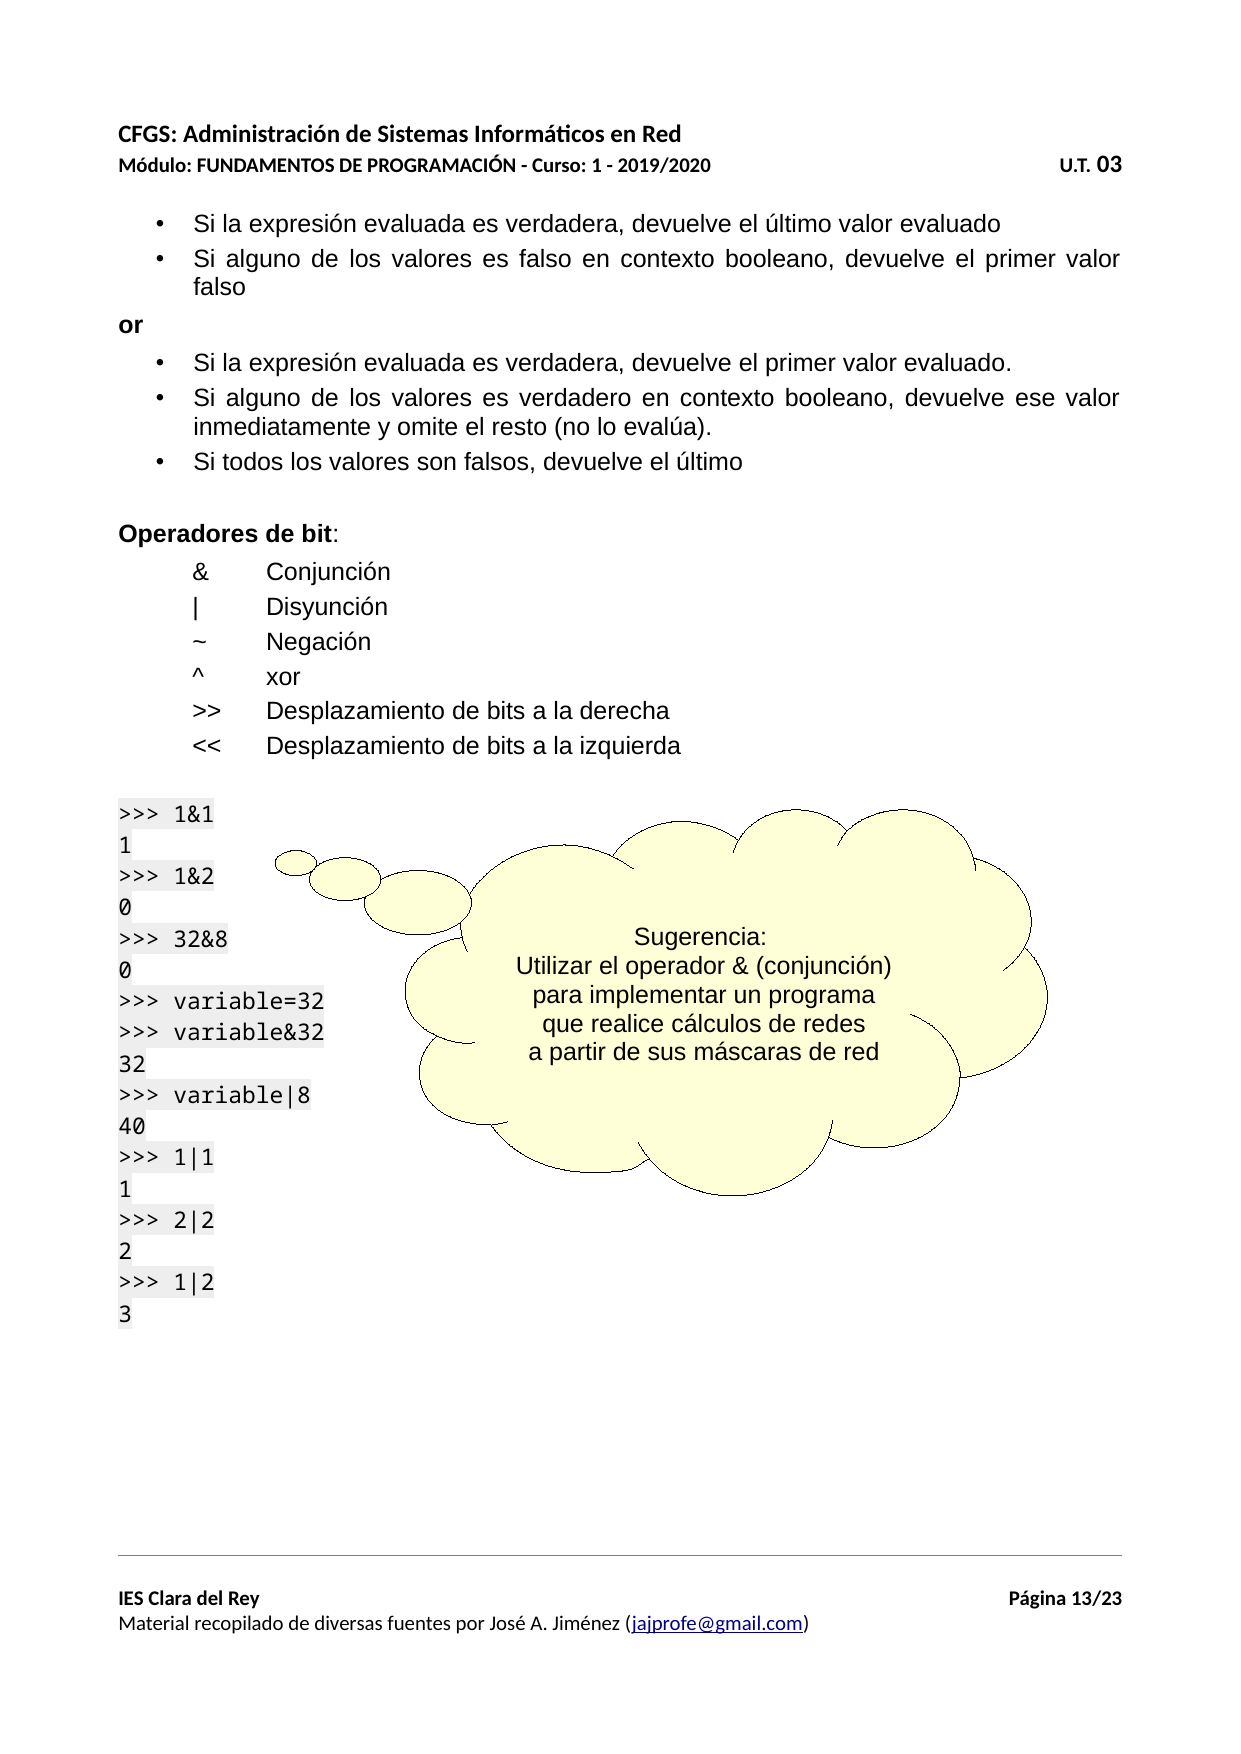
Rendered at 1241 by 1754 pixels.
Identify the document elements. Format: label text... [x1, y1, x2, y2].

text >>> 32&8 [1025, 923, 1122, 954]
text 40 [914, 1110, 1122, 1141]
text 32 [146, 1048, 425, 1079]
list Si la expresión evaluada es verdadera, devuelve el último valor evaluado [156, 209, 1122, 237]
text Operadores de bit: [118, 519, 1122, 548]
text >>> 1|1 [214, 1141, 580, 1173]
text >> Desplazamiento de bits a la derecha [192, 696, 1122, 725]
text 0 [1023, 891, 1122, 923]
text or [118, 310, 1122, 339]
text >>> 1&2 [984, 860, 1122, 891]
text 1 [957, 829, 1122, 860]
text << Desplazamiento de bits a la izquierda [192, 731, 1122, 760]
text >>> variable=32 [324, 985, 411, 1016]
text >>> variable&32 [1026, 1016, 1122, 1048]
text >>> variable&32 [324, 1016, 435, 1048]
text >>> 32&8 [228, 923, 462, 954]
text ^ xor [192, 661, 1122, 690]
text >>> 1|1 [611, 1160, 662, 1173]
text >>> 1&1 [214, 798, 1122, 829]
text >>> variable|8 [311, 1079, 437, 1110]
list Si alguno de los valores es verdadero en contexto booleano, devuelve ese valor inmediatamente y omite el resto (no lo evalúa). [156, 383, 1122, 441]
text >>> 1&2 [365, 860, 504, 891]
text >>> variable|8 [951, 1079, 1122, 1110]
text >>> variable=32 [1045, 985, 1122, 1016]
list Si alguno de los valores es falso en contexto booleano, devuelve el primer valor falso [156, 243, 1122, 301]
text 40 [146, 1110, 504, 1141]
text 1 [132, 829, 643, 860]
list Si la expresión evaluada es verdadera, devuelve el primer valor evaluado. [156, 348, 1122, 377]
text >>> 1|1 [803, 1141, 1122, 1173]
text 3 [132, 1298, 1122, 1329]
text | Disyunción [192, 592, 1122, 621]
text 32 [960, 1048, 1122, 1079]
text >>> 2|2 [214, 1204, 1122, 1235]
text 0 [132, 954, 421, 985]
text 1 [722, 829, 745, 839]
text 2 [132, 1235, 1122, 1266]
list Si todos los valores son falsos, devuelve el último [156, 447, 1122, 475]
text ~ Negación [192, 627, 1122, 655]
text >>> 1&2 [214, 860, 314, 891]
text 1 [132, 1173, 1122, 1204]
text >>> 1|2 [214, 1266, 1122, 1298]
text 0 [132, 891, 375, 923]
text & Conjunción [192, 557, 1122, 586]
text 0 [1032, 954, 1122, 985]
